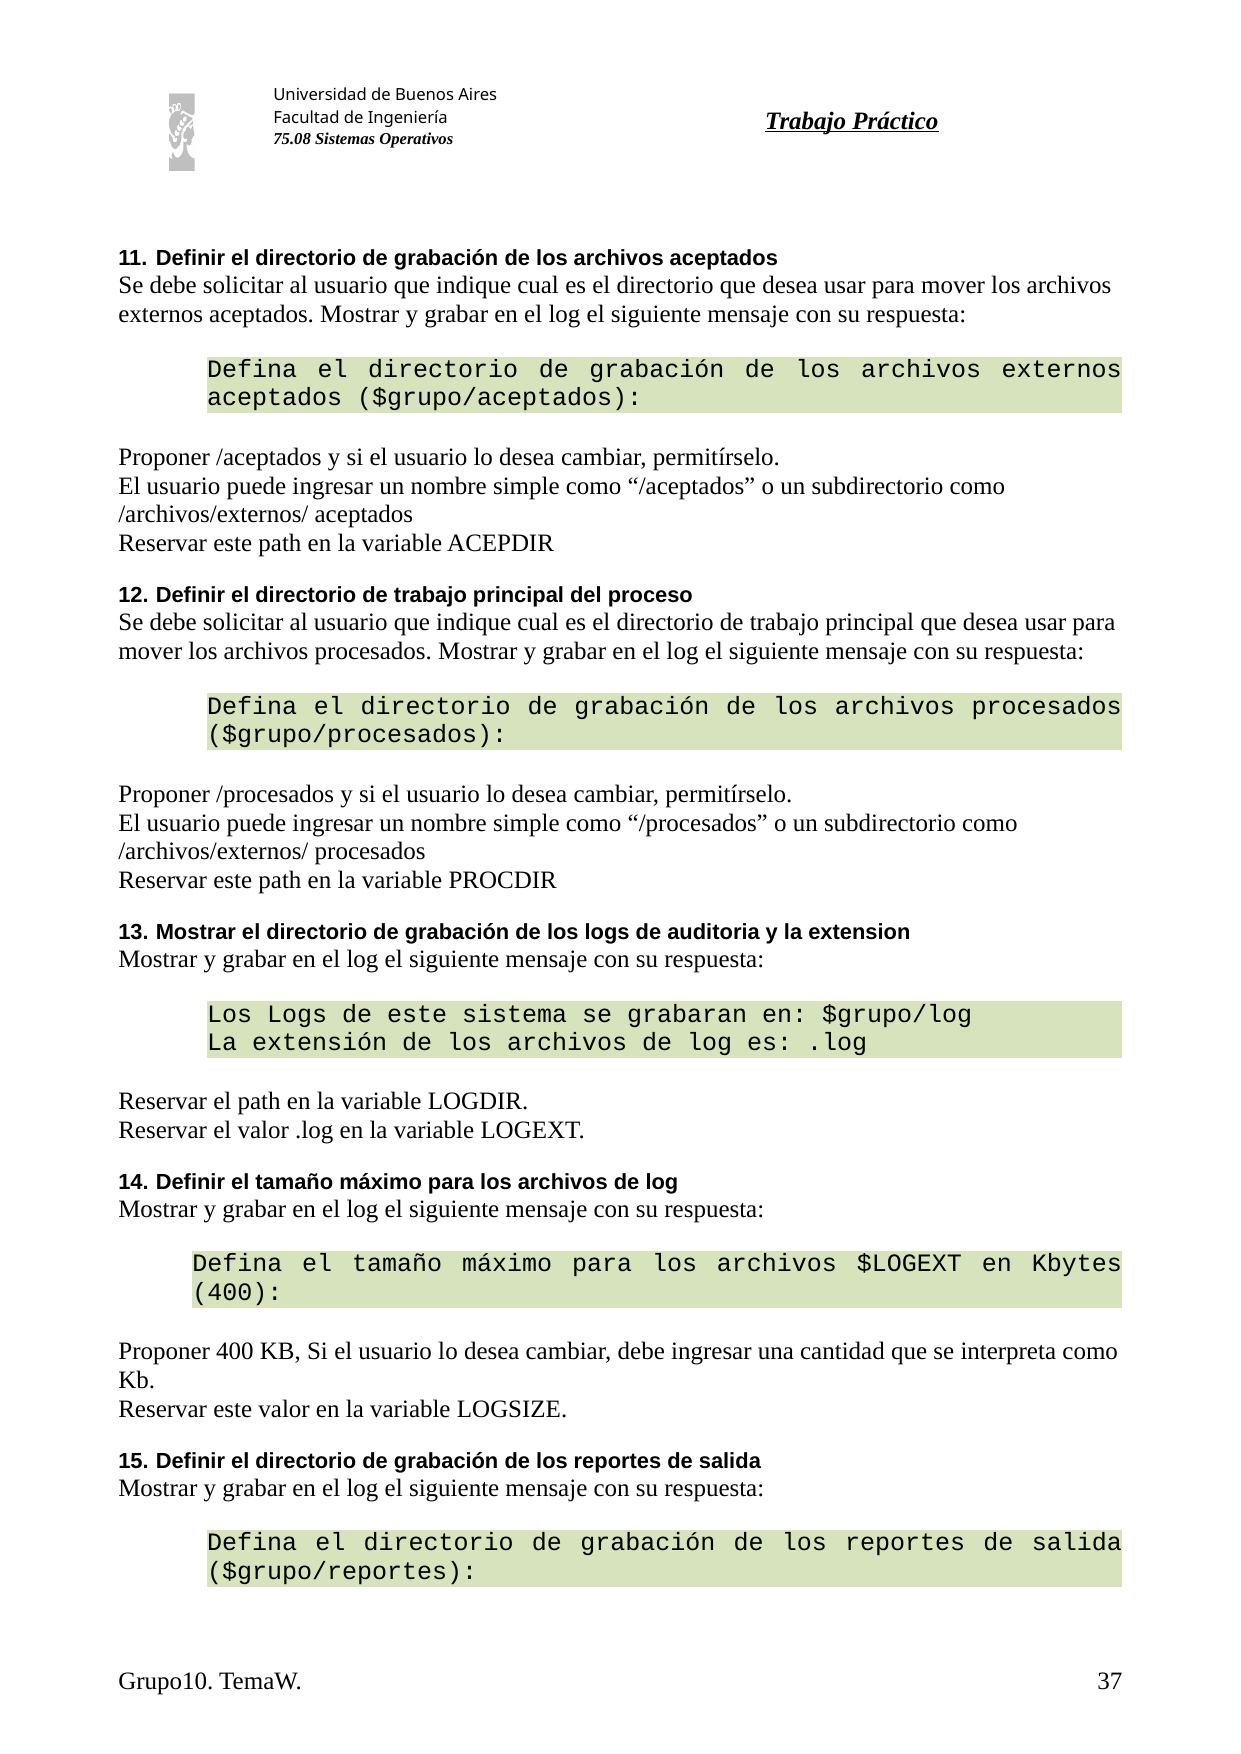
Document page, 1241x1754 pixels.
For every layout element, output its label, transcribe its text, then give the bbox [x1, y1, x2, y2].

text Mostrar y grabar en el log el siguiente mensaje con su respuesta: [118, 1473, 1122, 1502]
text Proponer /procesados y si el usuario lo desea cambiar, permitírselo. [118, 779, 1122, 808]
text Mostrar y grabar en el log el siguiente mensaje con su respuesta: [118, 1194, 1122, 1223]
text Se debe solicitar al usuario que indique cual es el directorio que desea usar para mover los archivos externos aceptados. Mostrar y grabar en el log el siguiente mensaje con su respuesta: [118, 270, 1122, 328]
text Proponer /aceptados y si el usuario lo desea cambiar, permitírselo. [118, 442, 1122, 471]
text Defina el directorio de grabación de los archivos procesados ($grupo/procesados): [207, 693, 1122, 750]
picture [168, 92, 198, 173]
text Se debe solicitar al usuario que indique cual es el directorio de trabajo principal que desea usar para mover los archivos procesados. Mostrar y grabar en el log el siguiente mensaje con su respuesta: [118, 607, 1122, 665]
text Defina el directorio de grabación de los reportes de salida ($grupo/reportes): [207, 1530, 1122, 1587]
text Mostrar y grabar en el log el siguiente mensaje con su respuesta: [118, 944, 1122, 973]
text Los Logs de este sistema se grabaran en: $grupo/log [207, 1001, 1122, 1029]
subtitle Definir el tamaño máximo para los archivos de log [118, 1169, 1122, 1194]
text Reservar este valor en la variable LOGSIZE. [118, 1394, 1122, 1423]
text Reservar este path en la variable PROCDIR [118, 865, 1122, 894]
text Reservar el path en la variable LOGDIR. [118, 1086, 1122, 1115]
subtitle Mostrar el directorio de grabación de los logs de auditoria y la extension [118, 919, 1122, 944]
text Defina el tamaño máximo para los archivos $LOGEXT en Kbytes (400): [192, 1251, 1122, 1308]
text La extensión de los archivos de log es: .log [207, 1029, 1122, 1058]
text El usuario puede ingresar un nombre simple como “/procesados” o un subdirectorio como /archivos/externos/ procesados [118, 808, 1122, 865]
subtitle Definir el directorio de trabajo principal del proceso [118, 582, 1122, 607]
subtitle Definir el directorio de grabación de los archivos aceptados [118, 245, 1122, 270]
text El usuario puede ingresar un nombre simple como “/aceptados” o un subdirectorio como /archivos/externos/ aceptados [118, 471, 1122, 528]
text Reservar este path en la variable ACEPDIR [118, 528, 1122, 557]
subtitle Definir el directorio de grabación de los reportes de salida [118, 1448, 1122, 1473]
text Defina el directorio de grabación de los archivos externos aceptados ($grupo/aceptados): [207, 357, 1122, 413]
text Reservar el valor .log en la variable LOGEXT. [118, 1115, 1122, 1144]
text Proponer 400 KB, Si el usuario lo desea cambiar, debe ingresar una cantidad que se interpreta como Kb. [118, 1336, 1122, 1394]
